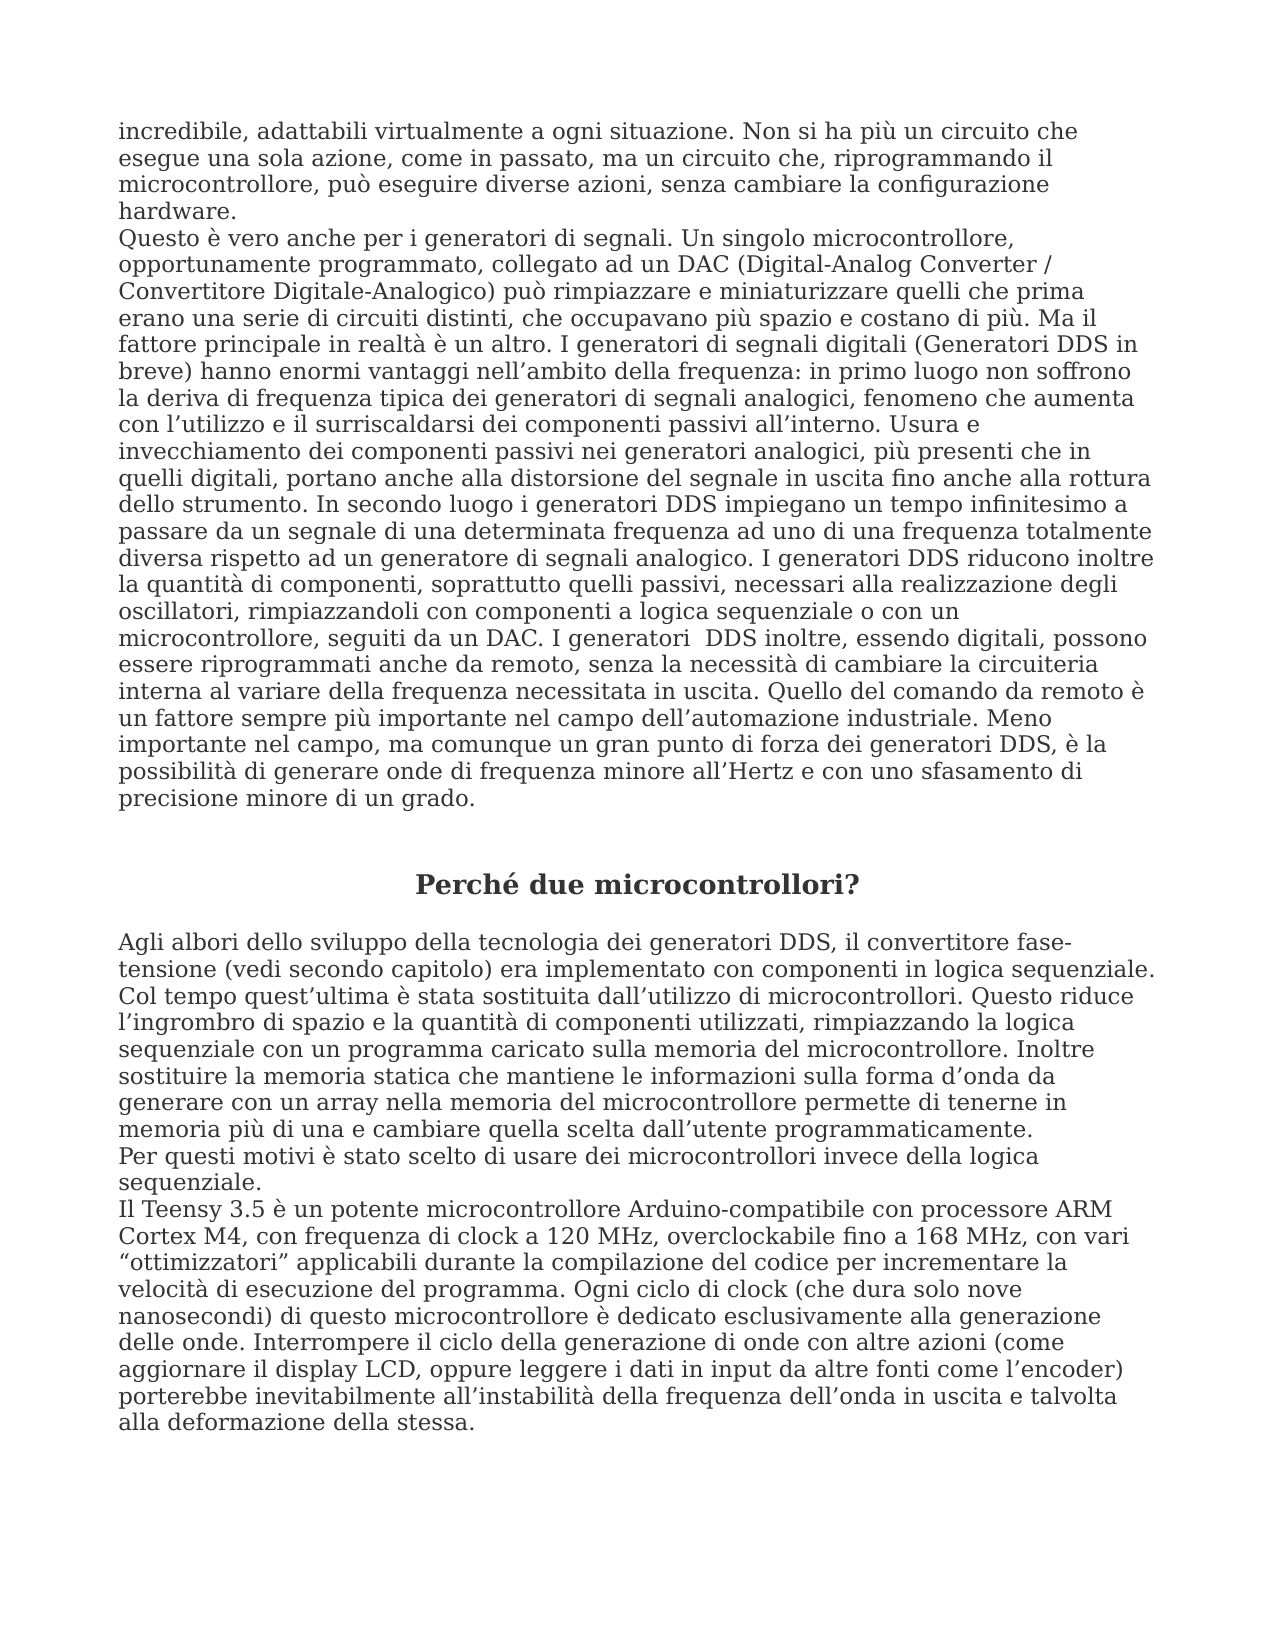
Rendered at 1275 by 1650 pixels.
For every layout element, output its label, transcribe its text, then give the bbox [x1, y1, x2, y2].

text Perché due microcontrollori? [118, 869, 1157, 901]
text Per questi motivi è stato scelto di usare dei microcontrollori invece della logica sequenziale. [118, 1143, 1157, 1196]
text Agli albori dello sviluppo della tecnologia dei generatori DDS, il convertitore fase-tensione (vedi secondo capitolo) era implementato con componenti in logica sequenziale. Col tempo quest’ultima è stata sostituita dall’utilizzo di microcontrollori. Questo riduce l’ingrombro di spazio e la quantità di componenti utilizzati, rimpiazzando la logica sequenziale con un programma caricato sulla memoria del microcontrollore. Inoltre sostituire la memoria statica che mantiene le informazioni sulla forma d’onda da generare con un array nella memoria del microcontrollore permette di tenerne in memoria più di una e cambiare quella scelta dall’utente programmaticamente. [118, 929, 1157, 1143]
text Questo è vero anche per i generatori di segnali. Un singolo microcontrollore, opportunamente programmato, collegato ad un DAC (Digital-Analog Converter / Convertitore Digitale-Analogico) può rimpiazzare e miniaturizzare quelli che prima erano una serie di circuiti distinti, che occupavano più spazio e costano di più. Ma il fattore principale in realtà è un altro. I generatori di segnali digitali (Generatori DDS in breve) hanno enormi vantaggi nell’ambito della frequenza: in primo luogo non soffrono la deriva di frequenza tipica dei generatori di segnali analogici, fenomeno che aumenta con l’utilizzo e il surriscaldarsi dei componenti passivi all’interno. Usura e invecchiamento dei componenti passivi nei generatori analogici, più presenti che in quelli digitali, portano anche alla distorsione del segnale in uscita fino anche alla rottura dello strumento. In secondo luogo i generatori DDS impiegano un tempo infinitesimo a passare da un segnale di una determinata frequenza ad uno di una frequenza totalmente diversa rispetto ad un generatore di segnali analogico. I generatori DDS riducono inoltre la quantità di componenti, soprattutto quelli passivi, necessari alla realizzazione degli oscillatori, rimpiazzandoli con componenti a logica sequenziale o con un microcontrollore, seguiti da un DAC. I generatori DDS inoltre, essendo digitali, possono essere riprogrammati anche da remoto, senza la necessità di cambiare la circuiteria interna al variare della frequenza necessitata in uscita. Quello del comando da remoto è un fattore sempre più importante nel campo dell’automazione industriale. Meno importante nel campo, ma comunque un gran punto di forza dei generatori DDS, è la possibilità di generare onde di frequenza minore all’Hertz e con uno sfasamento di precisione minore di un grado. [118, 225, 1157, 811]
text incredibile, adattabili virtualmente a ogni situazione. Non si ha più un circuito che esegue una sola azione, come in passato, ma un circuito che, riprogrammando il microcontrollore, può eseguire diverse azioni, senza cambiare la configurazione hardware. [118, 118, 1157, 225]
text Il Teensy 3.5 è un potente microcontrollore Arduino-compatibile con processore ARM Cortex M4, con frequenza di clock a 120 MHz, overclockabile fino a 168 MHz, con vari “ottimizzatori” applicabili durante la compilazione del codice per incrementare la velocità di esecuzione del programma. Ogni ciclo di clock (che dura solo nove nanosecondi) di questo microcontrollore è dedicato esclusivamente alla generazione delle onde. Interrompere il ciclo della generazione di onde con altre azioni (come aggiornare il display LCD, oppure leggere i dati in input da altre fonti come l’encoder) porterebbe inevitabilmente all’instabilità della frequenza dell’onda in uscita e talvolta alla deformazione della stessa. [118, 1196, 1157, 1436]
